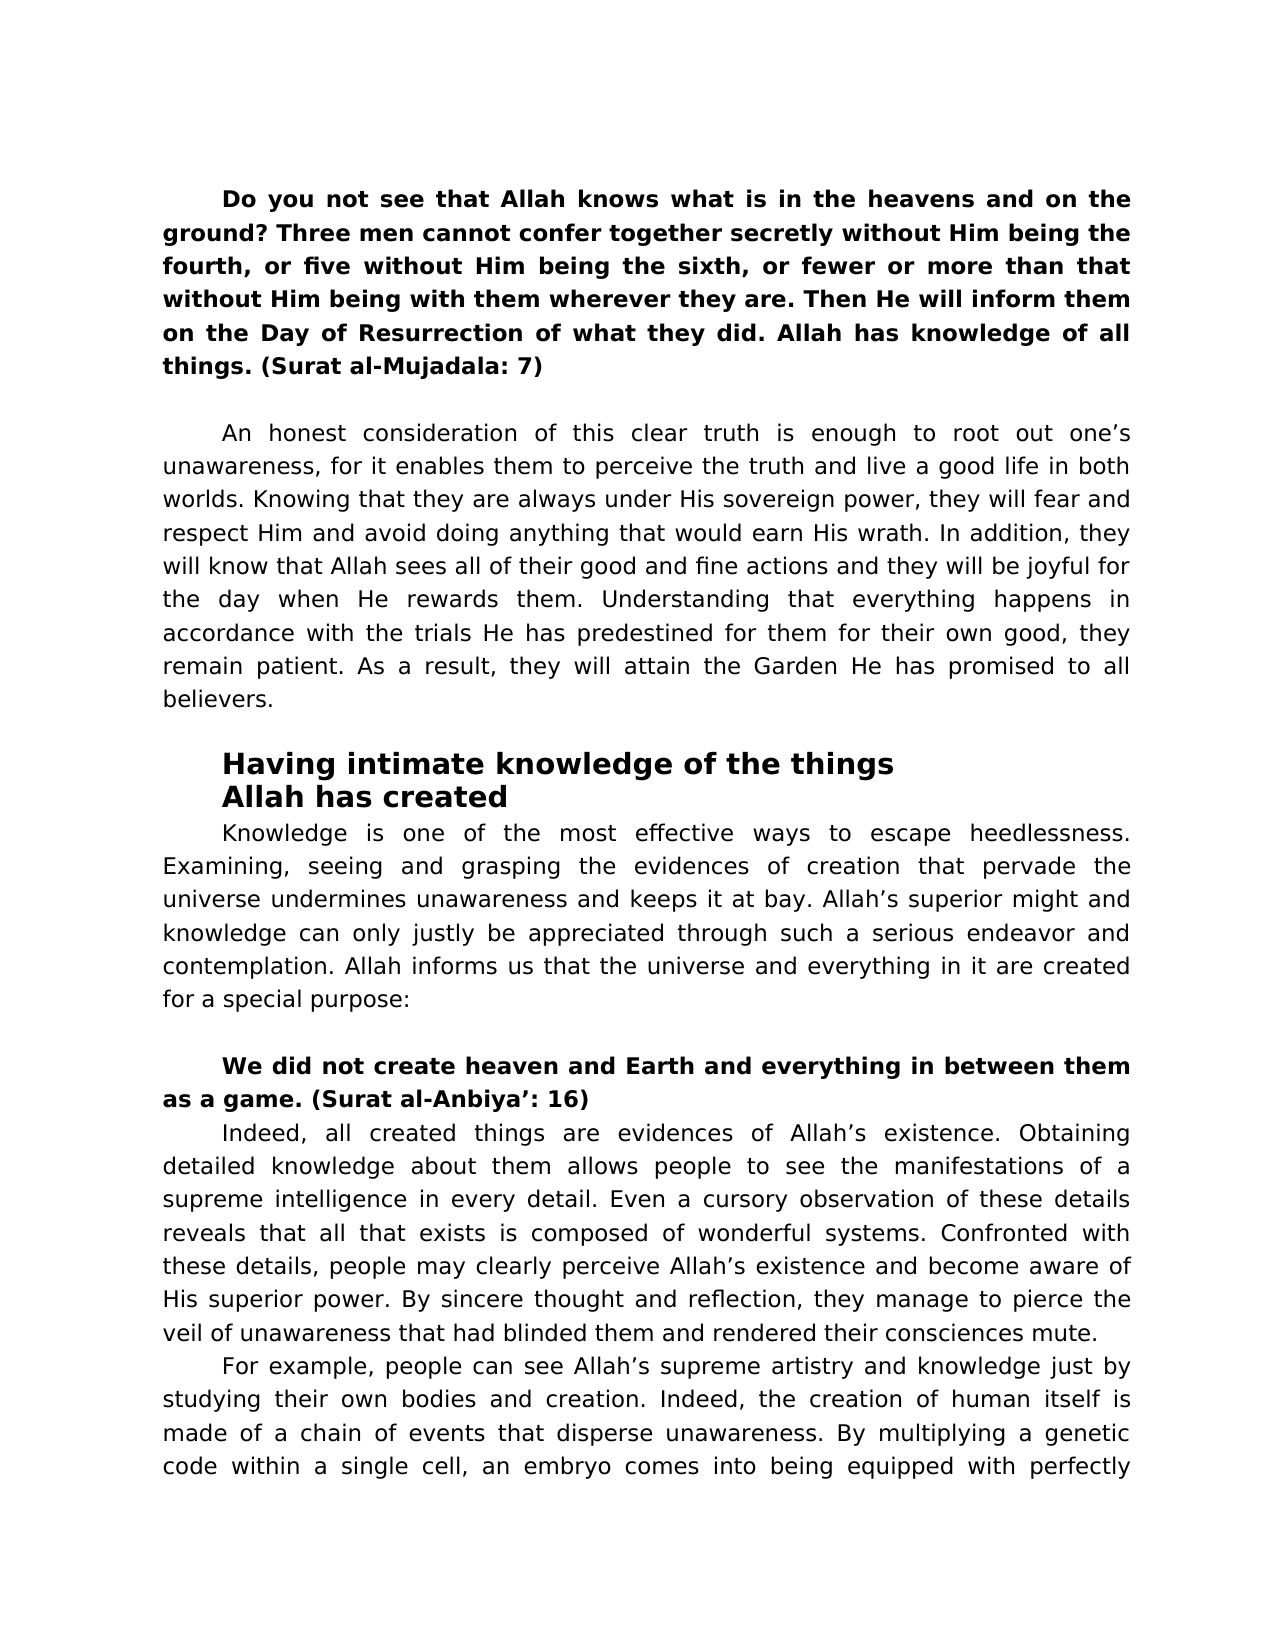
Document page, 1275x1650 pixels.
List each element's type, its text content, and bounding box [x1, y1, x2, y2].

text Allah has created [162, 781, 1132, 814]
text Having intimate knowledge of the things [162, 748, 1132, 781]
text An honest consideration of this clear truth is enough to root out one’s unawareness, for it enables them to perceive the truth and live a good life in both worlds. Knowing that they are always under His sovereign power, they will fear and respect Him and avoid doing anything that would earn His wrath. In addition, they will know that Allah sees all of their good and fine actions and they will be joyful for the day when He rewards them. Understanding that everything happens in accordance with the trials He has predestined for them for their own good, they remain patient. As a result, they will attain the Garden He has promised to all believers. [162, 414, 1132, 714]
text For example, people can see Allah’s supreme artistry and knowledge just by studying their own bodies and creation. Indeed, the creation of human itself is made of a chain of events that disperse unawareness. By multiplying a genetic code within a single cell, an embryo comes into being equipped with perfectly [162, 1348, 1132, 1481]
text Knowledge is one of the most effective ways to escape heedlessness. Examining, seeing and grasping the evidences of creation that pervade the universe undermines unawareness and keeps it at bay. Allah’s superior might and knowledge can only justly be appreciated through such a serious endeavor and contemplation. Allah informs us that the universe and everything in it are created for a special purpose: [162, 814, 1132, 1014]
text Indeed, all created things are evidences of Allah’s existence. Obtaining detailed knowledge about them allows people to see the manifestations of a supreme intelligence in every detail. Even a cursory observation of these details reveals that all that exists is composed of wonderful systems. Confronted with these details, people may clearly perceive Allah’s existence and become aware of His superior power. By sincere thought and reflection, they manage to pierce the veil of unawareness that had blinded them and rendered their consciences mute. [162, 1114, 1132, 1348]
text Do you not see that Allah knows what is in the heavens and on the ground? Three men cannot confer together secretly without Him being the fourth, or five without Him being the sixth, or fewer or more than that without Him being with them wherever they are. Then He will inform them on the Day of Resurrection of what they did. Allah has knowledge of all things. (Surat al-Mujadala: 7) [162, 181, 1132, 381]
text We did not create heaven and Earth and everything in between them as a game. (Surat al-Anbiya’: 16) [162, 1048, 1132, 1114]
